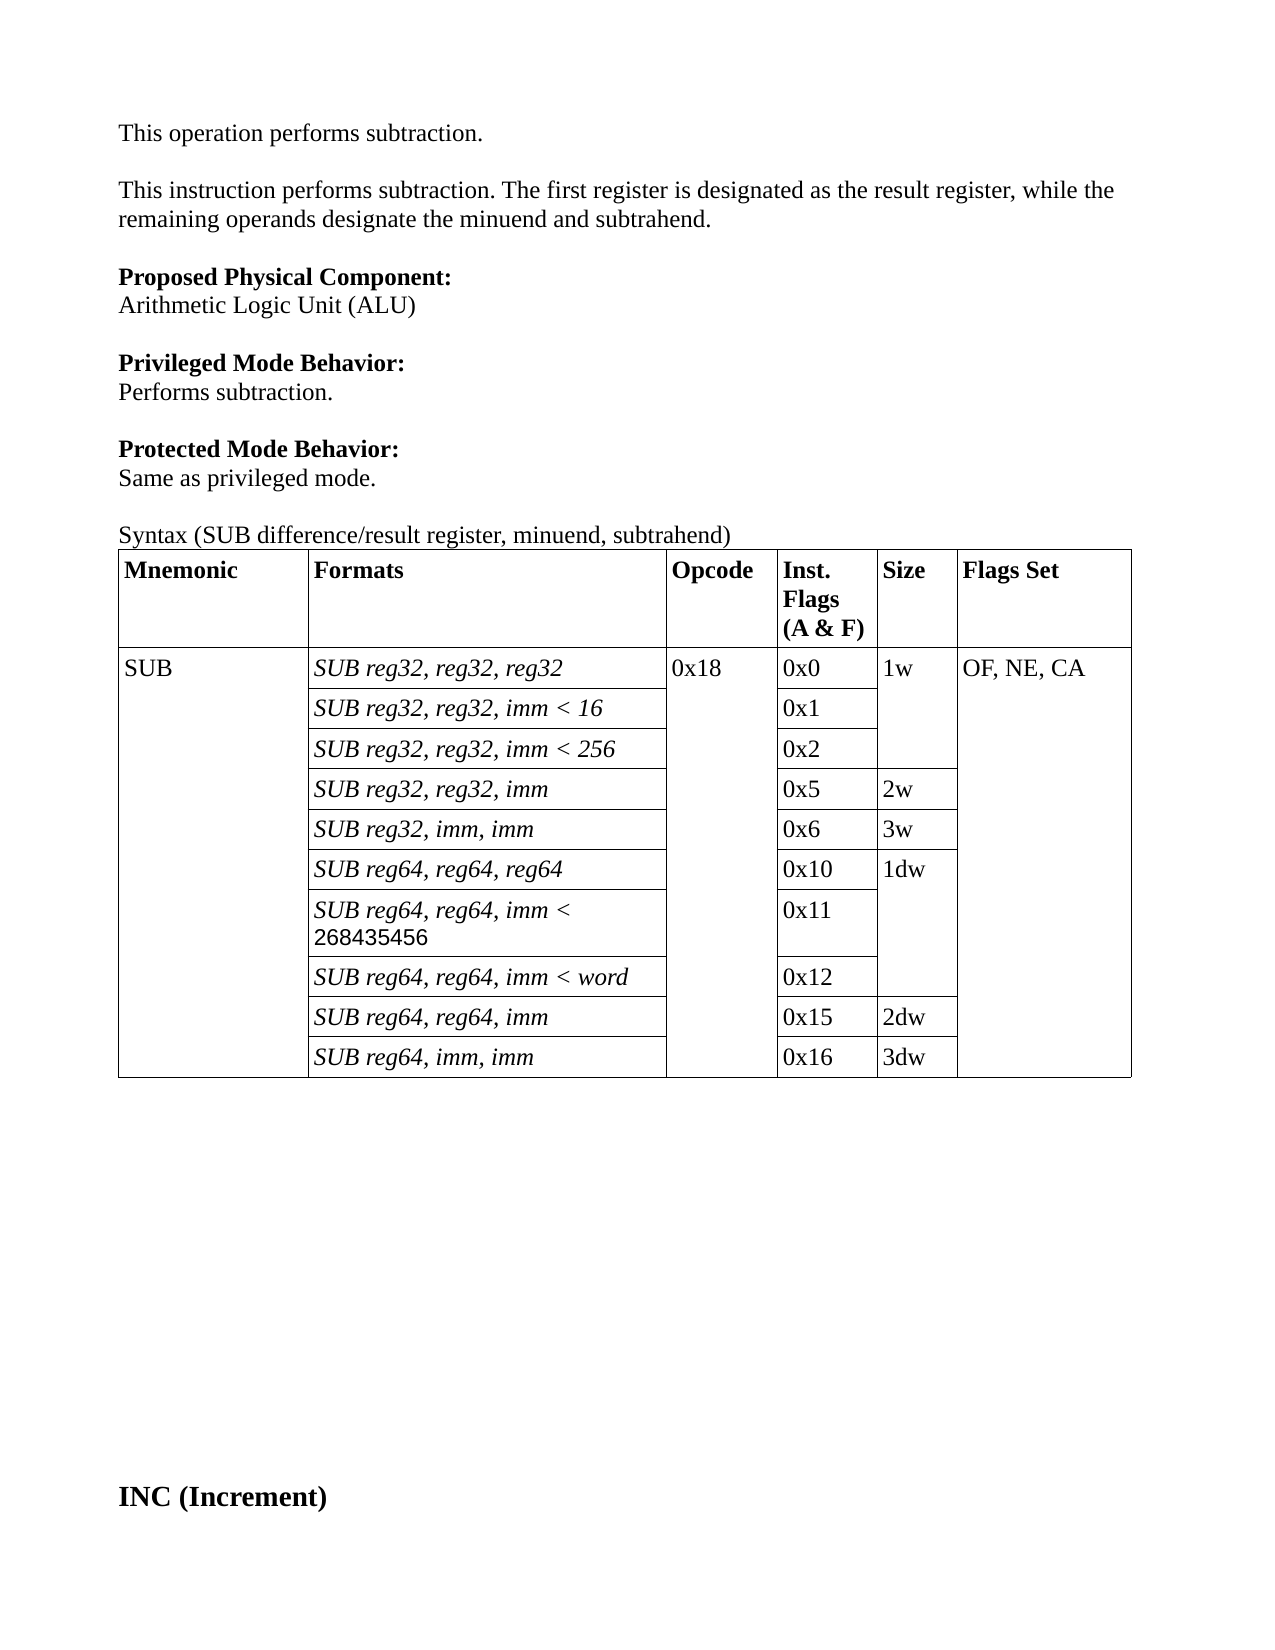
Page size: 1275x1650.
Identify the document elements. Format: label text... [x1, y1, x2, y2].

table_header Formats [309, 550, 666, 647]
table_cell SUB reg32, reg32, imm < 16 [309, 689, 666, 728]
text Arithmetic Logic Unit (ALU) [118, 291, 1157, 319]
table_cell SUB reg32, reg32, imm < 256 [309, 729, 666, 768]
table_cell SUB reg64, reg64, imm [309, 997, 666, 1036]
table_cell 0x11 [778, 890, 877, 956]
table_cell 0x6 [778, 810, 877, 849]
table_cell 2w [878, 769, 957, 808]
table_cell 0x1 [778, 689, 877, 728]
text Privileged Mode Behavior: [118, 348, 1157, 377]
text Protected Mode Behavior: [118, 434, 1157, 463]
table_cell 1dw [878, 850, 957, 996]
table_cell SUB reg32, reg32, imm [309, 769, 666, 808]
table_header Inst. Flags (A & F) [778, 550, 877, 647]
table_cell 2dw [878, 997, 957, 1036]
table_cell OF, NE, CA [958, 648, 1131, 1077]
text Syntax (SUB difference/result register, minuend, subtrahend) [118, 521, 1157, 549]
table_cell SUB reg64, imm, imm [309, 1037, 666, 1077]
text This instruction performs subtraction. The first register is designated as the result register, while the remaining operands designate the minuend and subtrahend. [118, 176, 1157, 233]
table_header Size [878, 550, 957, 647]
table_header Mnemonic [119, 550, 308, 647]
text Same as privileged mode. [118, 463, 1157, 492]
table_cell 0x16 [778, 1037, 877, 1077]
table_cell 0x0 [778, 648, 877, 687]
table_cell SUB reg64, reg64, imm < 268435456 [309, 890, 666, 956]
table_cell 0x12 [778, 957, 877, 996]
text Performs subtraction. [118, 377, 1157, 406]
table_cell SUB [119, 648, 308, 1077]
table_header Opcode [667, 550, 777, 647]
table_cell 0x2 [778, 729, 877, 768]
table_cell SUB reg32, imm, imm [309, 810, 666, 849]
table_cell 3dw [878, 1037, 957, 1077]
table_cell SUB reg64, reg64, reg64 [309, 850, 666, 889]
table_cell 0x10 [778, 850, 877, 889]
table_cell 1w [878, 648, 957, 768]
text INC (Increment) [118, 1479, 1157, 1513]
table_cell 0x18 [667, 648, 777, 1077]
table_cell 0x15 [778, 997, 877, 1036]
text Proposed Physical Component: [118, 262, 1157, 291]
text This operation performs subtraction. [118, 118, 1157, 147]
table_cell SUB reg64, reg64, imm < word [309, 957, 666, 996]
table_cell 3w [878, 810, 957, 849]
table_header Flags Set [958, 550, 1131, 647]
table_cell 0x5 [778, 769, 877, 808]
table_cell SUB reg32, reg32, reg32 [309, 648, 666, 687]
